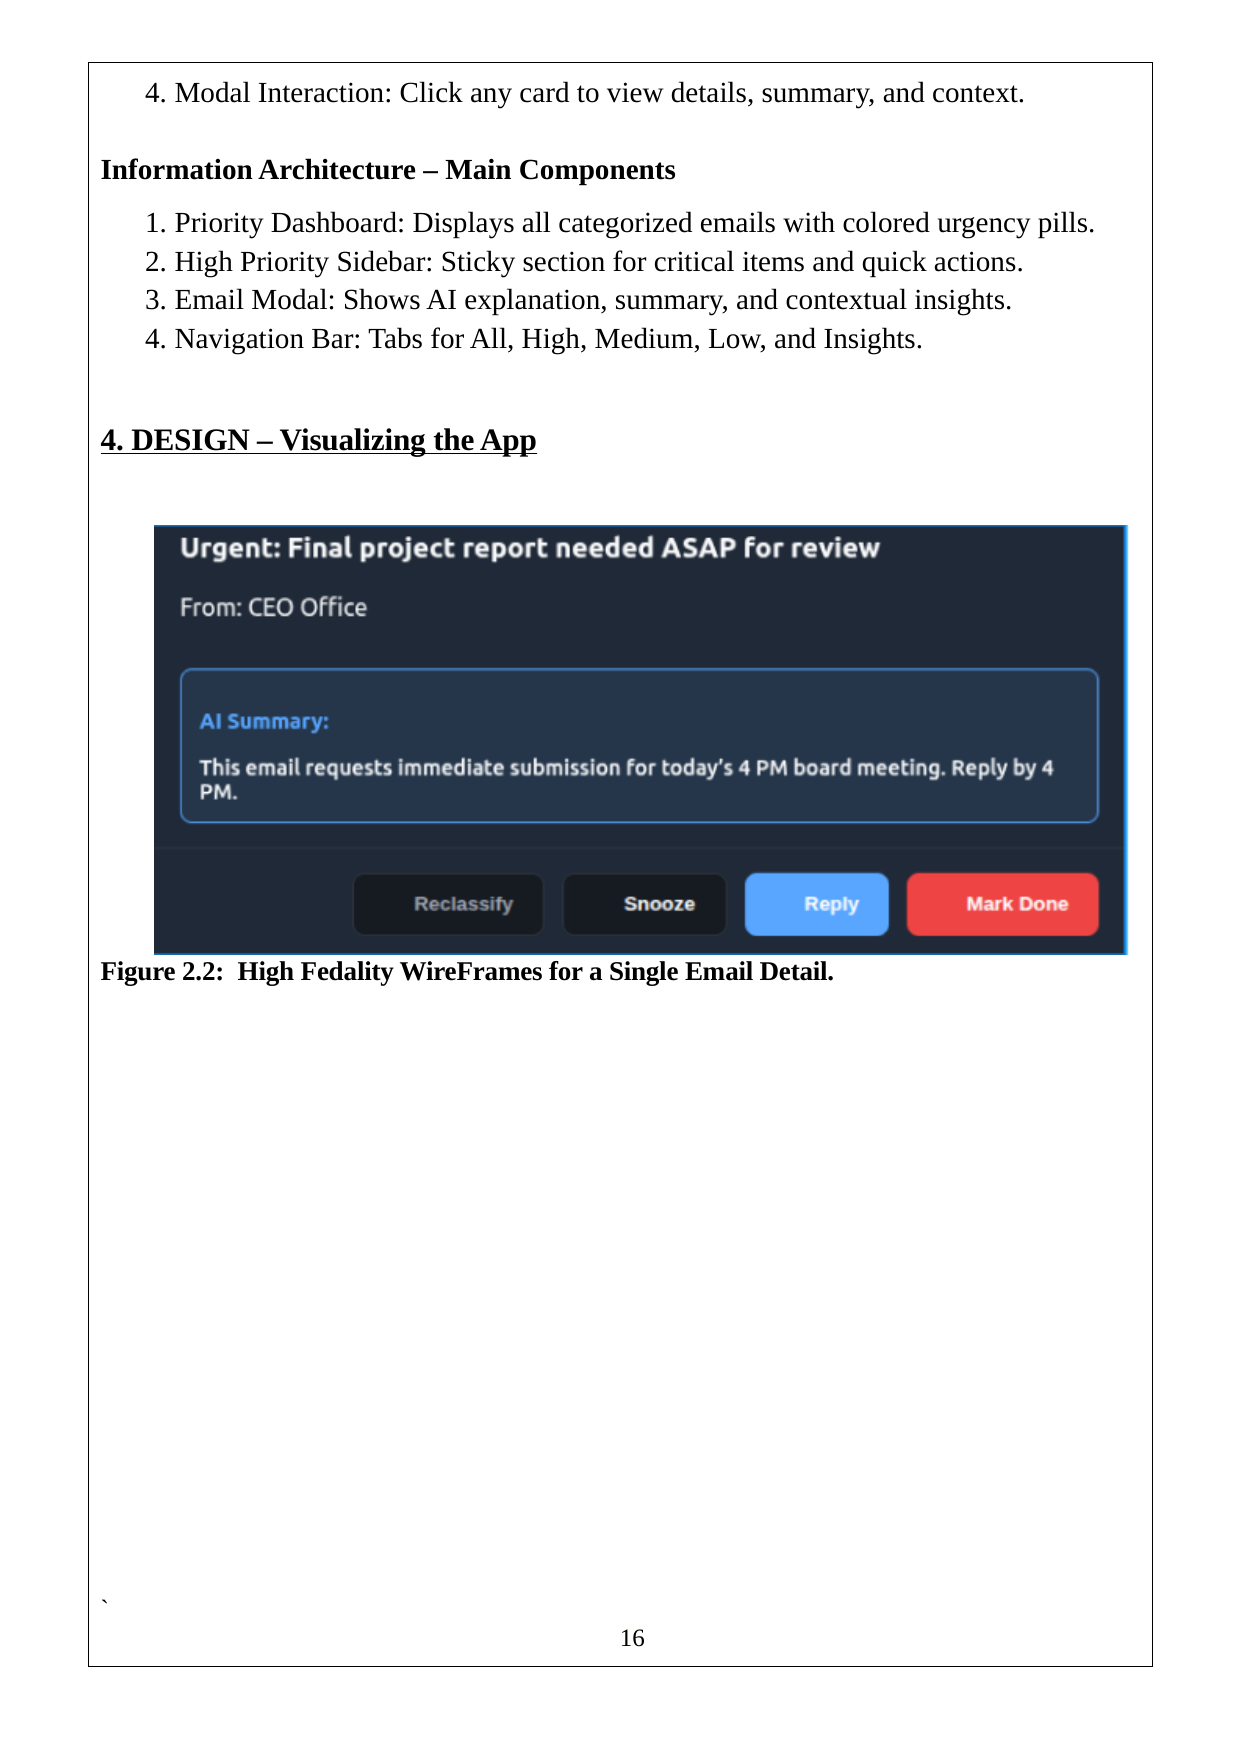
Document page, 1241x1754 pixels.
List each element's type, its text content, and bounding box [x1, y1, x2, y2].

text 4. DESIGN – Visualizing the App [100, 422, 1140, 457]
list Modal Interaction: Click any card to view details, summary, and context. [145, 75, 1140, 108]
list High Priority Sidebar: Sticky section for critical items and quick actions. [145, 244, 1140, 277]
list Navigation Bar: Tabs for All, High, Medium, Low, and Insights. [145, 321, 1140, 354]
text Information Architecture – Main Components [100, 113, 1140, 186]
list Email Modal: Shows AI explanation, summary, and contextual insights. [145, 282, 1140, 316]
text Figure 2.2: High Fedality WireFrames for a Single Email Detail. [100, 614, 1140, 986]
list Priority Dashboard: Displays all categorized emails with colored urgency pills. [145, 205, 1140, 239]
